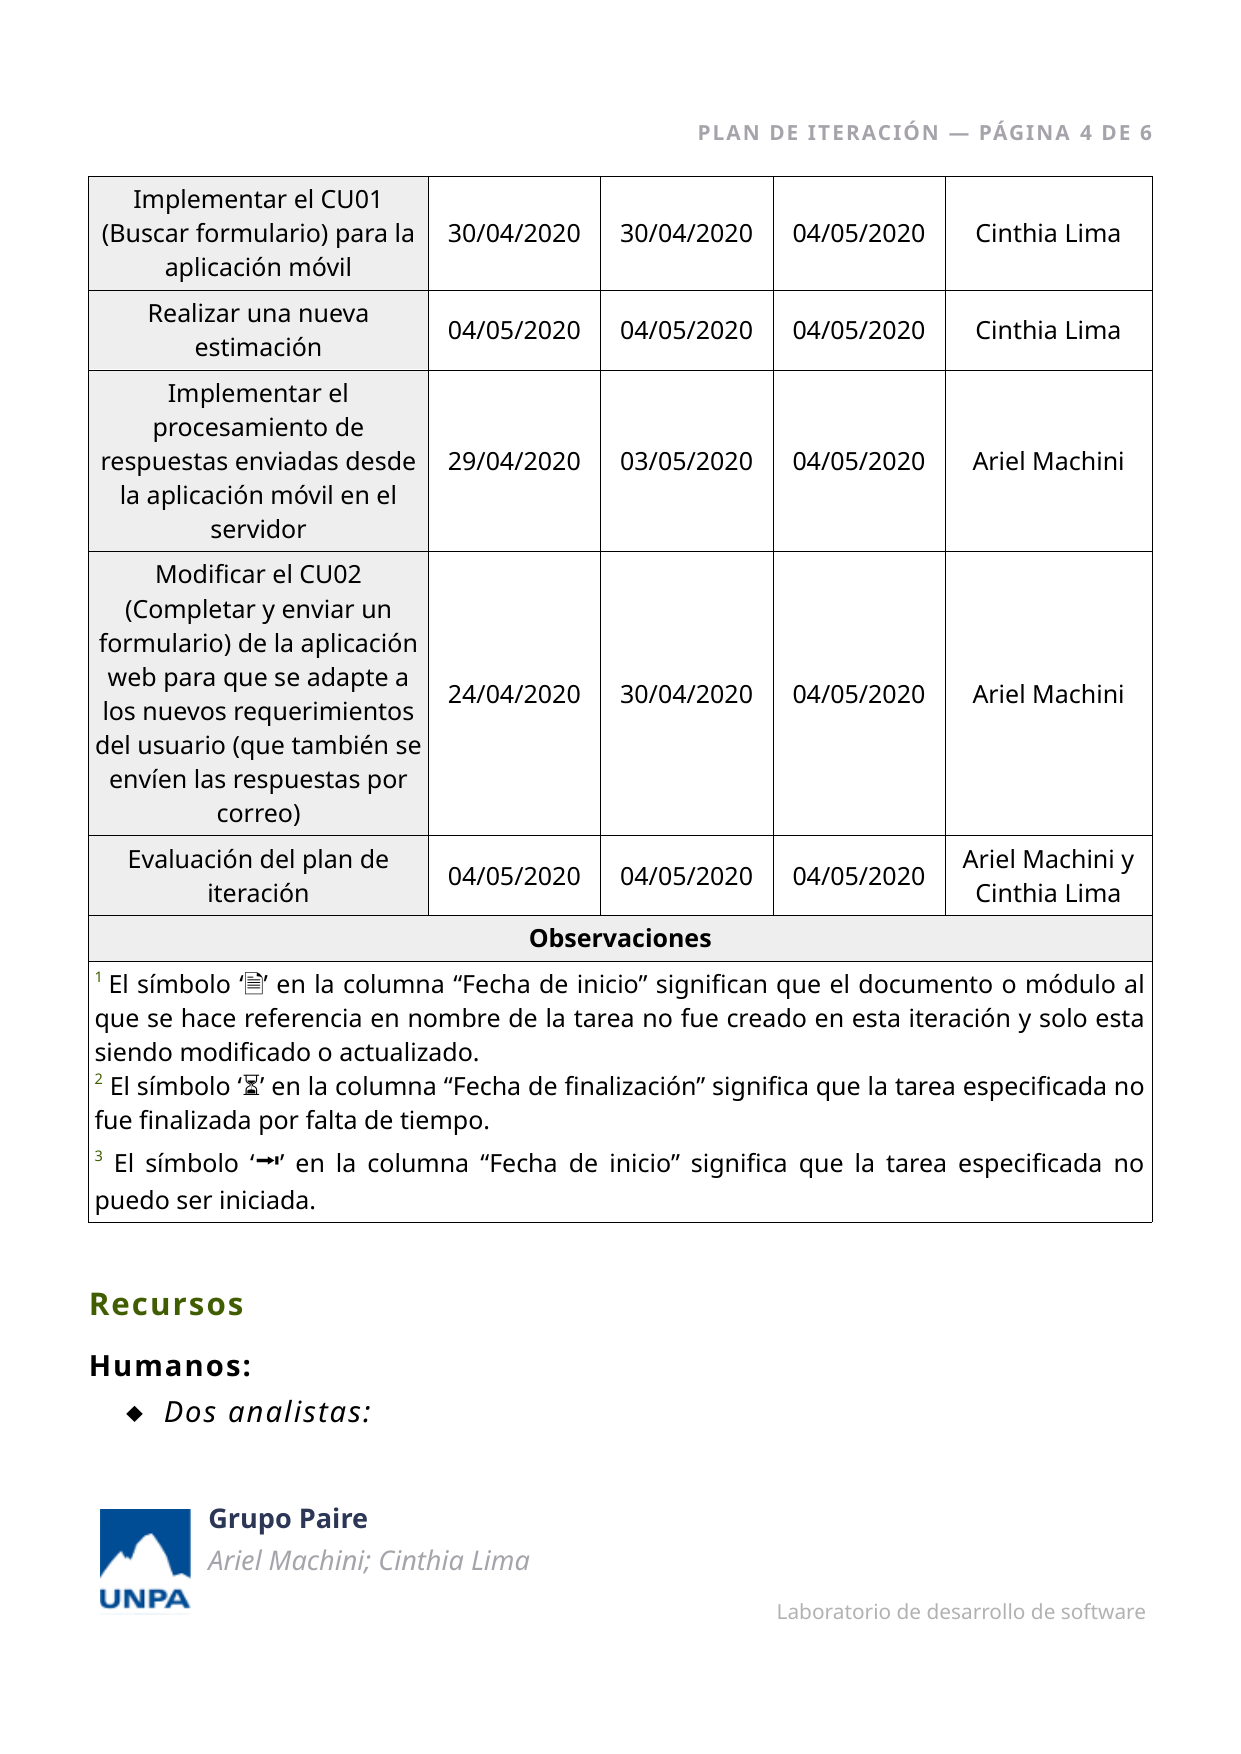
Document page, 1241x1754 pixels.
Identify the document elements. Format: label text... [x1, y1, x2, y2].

table_cell 04/05/2020 [774, 291, 945, 369]
table_cell Ariel Machini [946, 371, 1152, 551]
text Recursos [88, 1282, 1152, 1324]
picture [100, 1509, 191, 1615]
table_cell Ariel Machini y Cinthia Lima [946, 836, 1152, 915]
table_cell Observaciones [89, 916, 1152, 961]
table_cell Cinthia Lima [946, 291, 1152, 369]
table_cell Realizar una nueva estimación [89, 291, 428, 369]
table_cell Ariel Machini [946, 552, 1152, 835]
table_cell 30/04/2020 [429, 177, 600, 290]
table_cell 30/04/2020 [601, 552, 773, 835]
table_cell 03/05/2020 [601, 371, 773, 551]
table_cell 04/05/2020 [601, 836, 773, 915]
table_cell 04/05/2020 [429, 291, 600, 369]
table_cell Cinthia Lima [946, 177, 1152, 290]
table_cell Implementar el CU01 (Buscar formulario) para la aplicación móvil [89, 177, 428, 290]
table_cell Evaluación del plan de iteración [89, 836, 428, 915]
table_cell 04/05/2020 [774, 371, 945, 551]
table_cell 04/05/2020 [429, 836, 600, 915]
table_cell 1 El símbolo ‘🗎’ en la columna “Fecha de inicio” significan que el documento o módulo al que se hace referencia en nombre de la tarea no fue creado en esta iteración y solo esta siendo modificado o actualizado. 2 El símbolo ‘⏳’ en la columna “Fecha de finalización” significa que la tarea especificada no fue finalizada por falta de tiempo. 3 El símbolo ‘⭲’ en la columna “Fecha de inicio” significa que la tarea especificada no puedo ser iniciada. [89, 962, 1152, 1222]
list Dos analistas: [126, 1391, 1152, 1431]
table_cell 24/04/2020 [429, 552, 600, 835]
table_cell Implementar el procesamiento de respuestas enviadas desde la aplicación móvil en el servidor [89, 371, 428, 551]
table_cell 04/05/2020 [774, 552, 945, 835]
table_cell 29/04/2020 [429, 371, 600, 551]
table_cell Modificar el CU02 (Completar y enviar un formulario) de la aplicación web para que se adapte a los nuevos requerimientos del usuario (que también se envíen las respuestas por correo) [89, 552, 428, 835]
table_cell 04/05/2020 [774, 836, 945, 915]
table_cell 30/04/2020 [601, 177, 773, 290]
text Humanos: [88, 1346, 1152, 1385]
table_cell 04/05/2020 [774, 177, 945, 290]
table_cell 04/05/2020 [601, 291, 773, 369]
